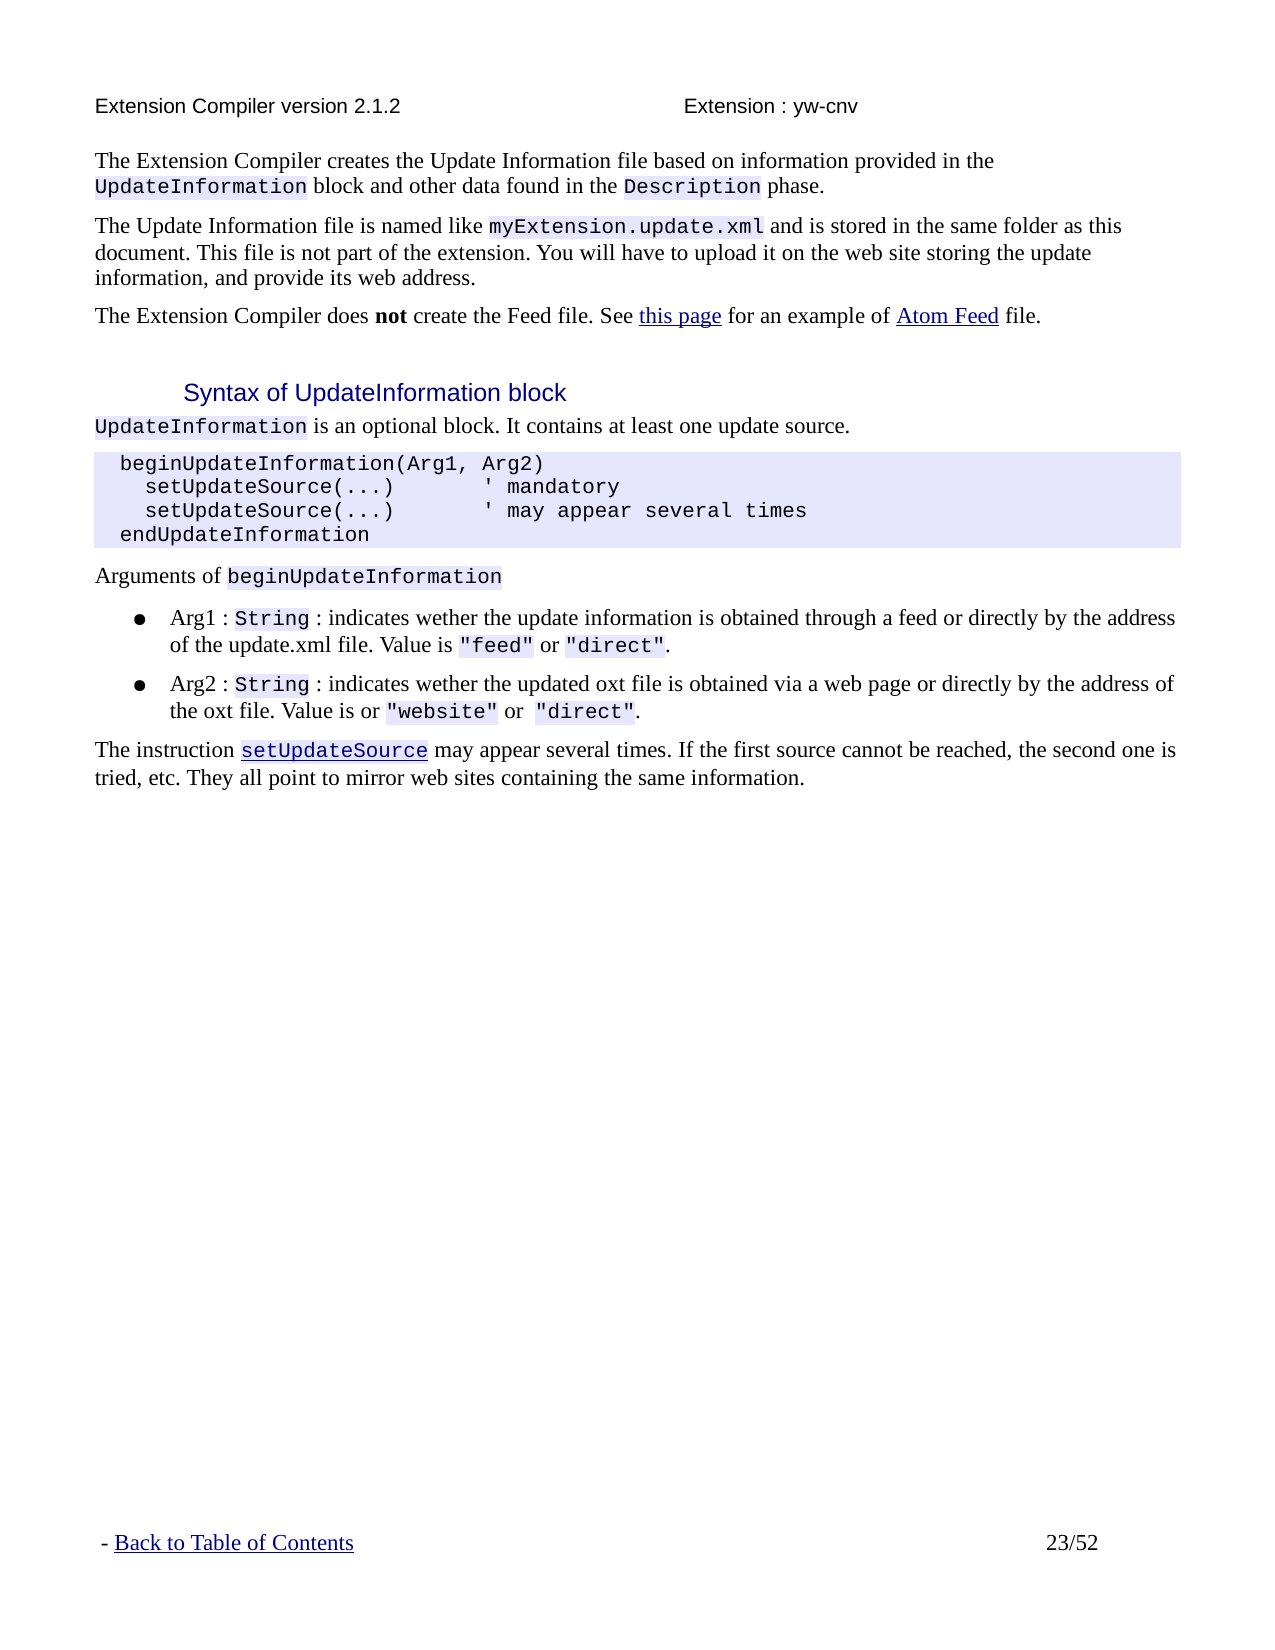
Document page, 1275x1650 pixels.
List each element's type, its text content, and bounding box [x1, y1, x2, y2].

text Arguments of beginUpdateInformation [94, 563, 1181, 590]
text The Update Information file is named like myExtension.update.xml and is stored in the same folder as this document. This file is not part of the extension. You will have to upload it on the web site storing the update information, and provide its web address. [94, 212, 1181, 291]
text The Extension Compiler does not create the Feed file. See this page for an example of Atom Feed file. [94, 303, 1181, 328]
list Arg2 : String : indicates wether the updated oxt file is obtained via a web page or directly by the address of the oxt file. Value is or "website" or "direct". [132, 671, 1181, 725]
text The Extension Compiler creates the Update Information file based on information provided in the UpdateInformation block and other data found in the Description phase. [94, 147, 1181, 200]
text UpdateInformation is an optional block. It contains at least one update source. [94, 413, 1181, 440]
text setUpdateSource(...) ' mandatory [94, 476, 1181, 500]
text The instruction setUpdateSource may appear several times. If the first source cannot be reached, the second one is tried, etc. They all point to mirror web sites containing the same information. [94, 737, 1181, 790]
text setUpdateSource(...) ' may appear several times [94, 500, 1181, 524]
text endUpdateInformation [94, 524, 1181, 548]
list Arg1 : String : indicates wether the update information is obtained through a feed or directly by the address of the update.xml file. Value is "feed" or "direct". [132, 604, 1181, 658]
text beginUpdateInformation(Arg1, Arg2) [94, 452, 1181, 476]
subtitle Syntax of UpdateInformation block [183, 379, 1181, 407]
